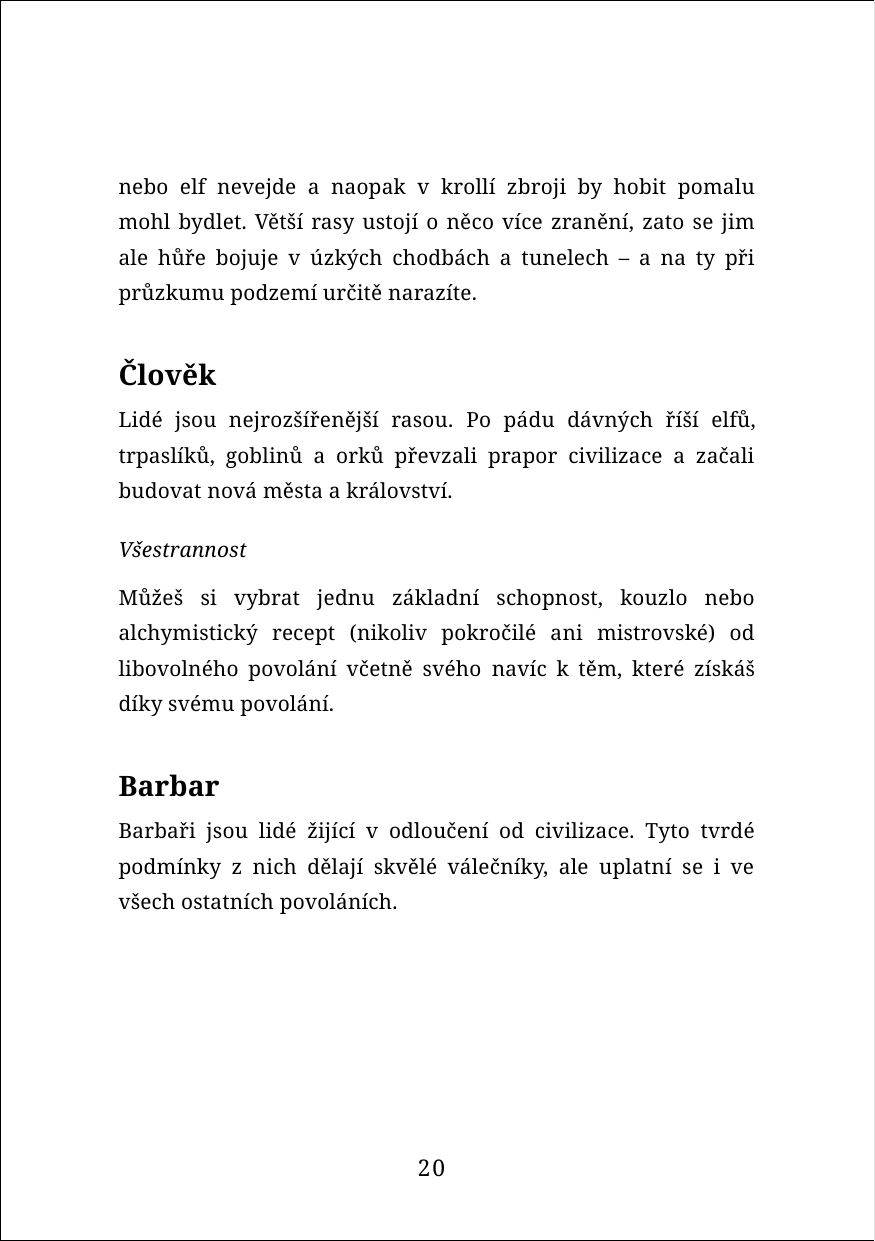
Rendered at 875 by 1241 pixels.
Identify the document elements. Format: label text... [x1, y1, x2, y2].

subtitle Barbar [118, 766, 756, 804]
text Všestrannost [118, 536, 756, 564]
text Můžeš si vybrat jednu základní schopnost, kouzlo nebo alchymistický recept (nikoliv pokročilé ani mistrovské) od libovolného povolání včetně svého navíc k těm, které získáš díky svému povolání. [118, 583, 756, 718]
text Barbaři jsou lidé žijící v odloučení od civilizace. Tyto tvrdé podmínky z nich dělají skvělé válečníky, ale uplatní se i ve všech ostatních povoláních. [118, 816, 756, 916]
text nebo elf nevejde a naopak v krollí zbroji by hobit pomalu mohl bydlet. Větší rasy ustojí o něco více zranění, zato se jim ale hůře bojuje v úzkých chodbách a tunelech – a na ty při průzkumu podzemí určitě narazíte. [118, 172, 756, 307]
text Lidé jsou nejrozšířenější rasou. Po pádu dávných říší elfů, trpaslíků, goblinů a orků převzali prapor civilizace a začali budovat nová města a království. [118, 405, 756, 505]
subtitle Člověk [118, 355, 756, 393]
